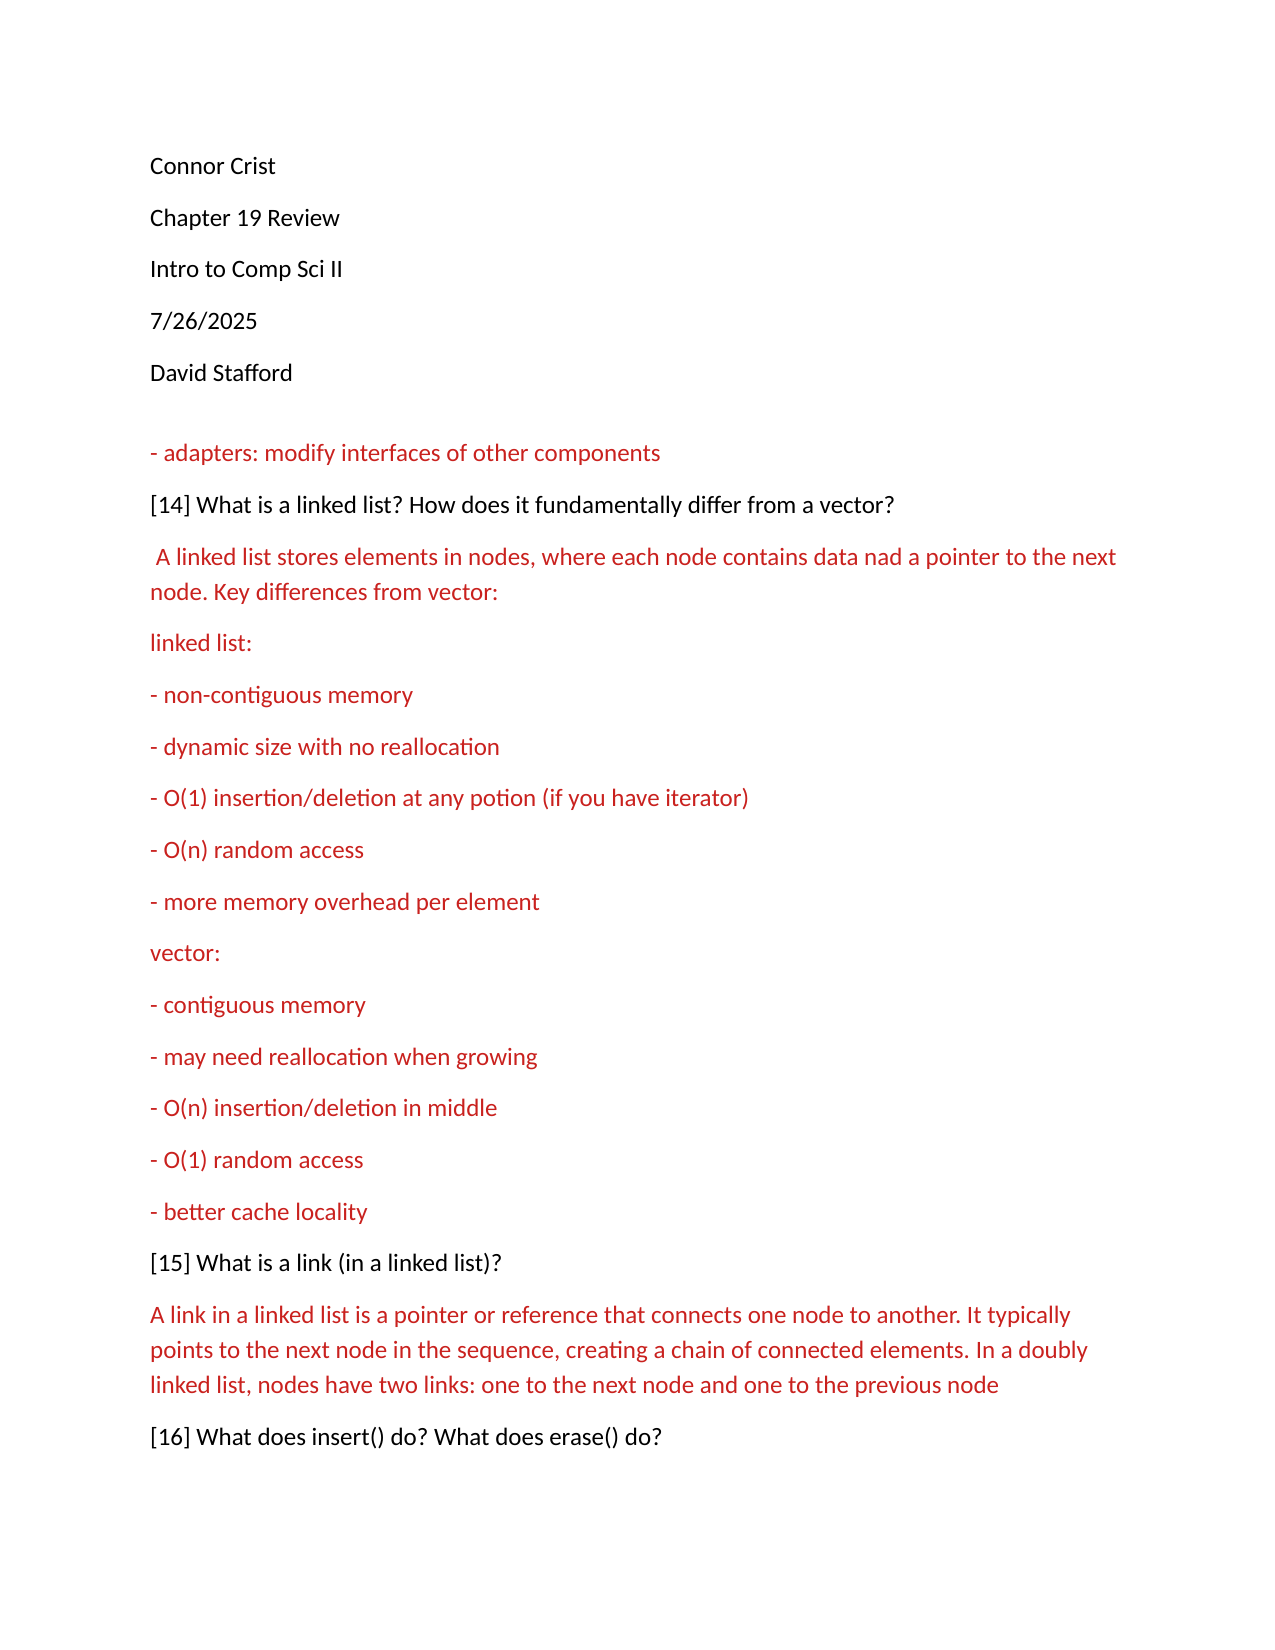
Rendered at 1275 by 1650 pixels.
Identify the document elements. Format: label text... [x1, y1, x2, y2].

text - contiguous memory [150, 989, 1125, 1020]
text - more memory overhead per element [150, 886, 1125, 916]
text - adapters: modify interfaces of other components [150, 438, 1125, 468]
text vector: [150, 938, 1125, 968]
text - better cache locality [150, 1196, 1125, 1226]
text [14] What is a linked list? How does it fundamentally differ from a vector? [150, 489, 1125, 520]
text A link in a linked list is a pointer or reference that connects one node to another. It typically points to the next node in the sequence, creating a chain of connected elements. In a doubly linked list, nodes have two links: one to the next node and one to the previous node [150, 1299, 1125, 1400]
text [16] What does insert() do? What does erase() do? [150, 1421, 1125, 1451]
text [15] What is a link (in a linked list)? [150, 1248, 1125, 1278]
text - may need reallocation when growing [150, 1041, 1125, 1071]
text - O(n) random access [150, 834, 1125, 865]
text - O(1) insertion/deletion at any potion (if you have iterator) [150, 783, 1125, 813]
text A linked list stores elements in nodes, where each node contains data nad a pointer to the next node. Key differences from vector: [150, 541, 1125, 606]
text linked list: [150, 628, 1125, 658]
text - dynamic size with no reallocation [150, 731, 1125, 761]
text - O(n) insertion/deletion in middle [150, 1093, 1125, 1123]
text - O(1) random access [150, 1144, 1125, 1175]
text - non-contiguous memory [150, 679, 1125, 710]
